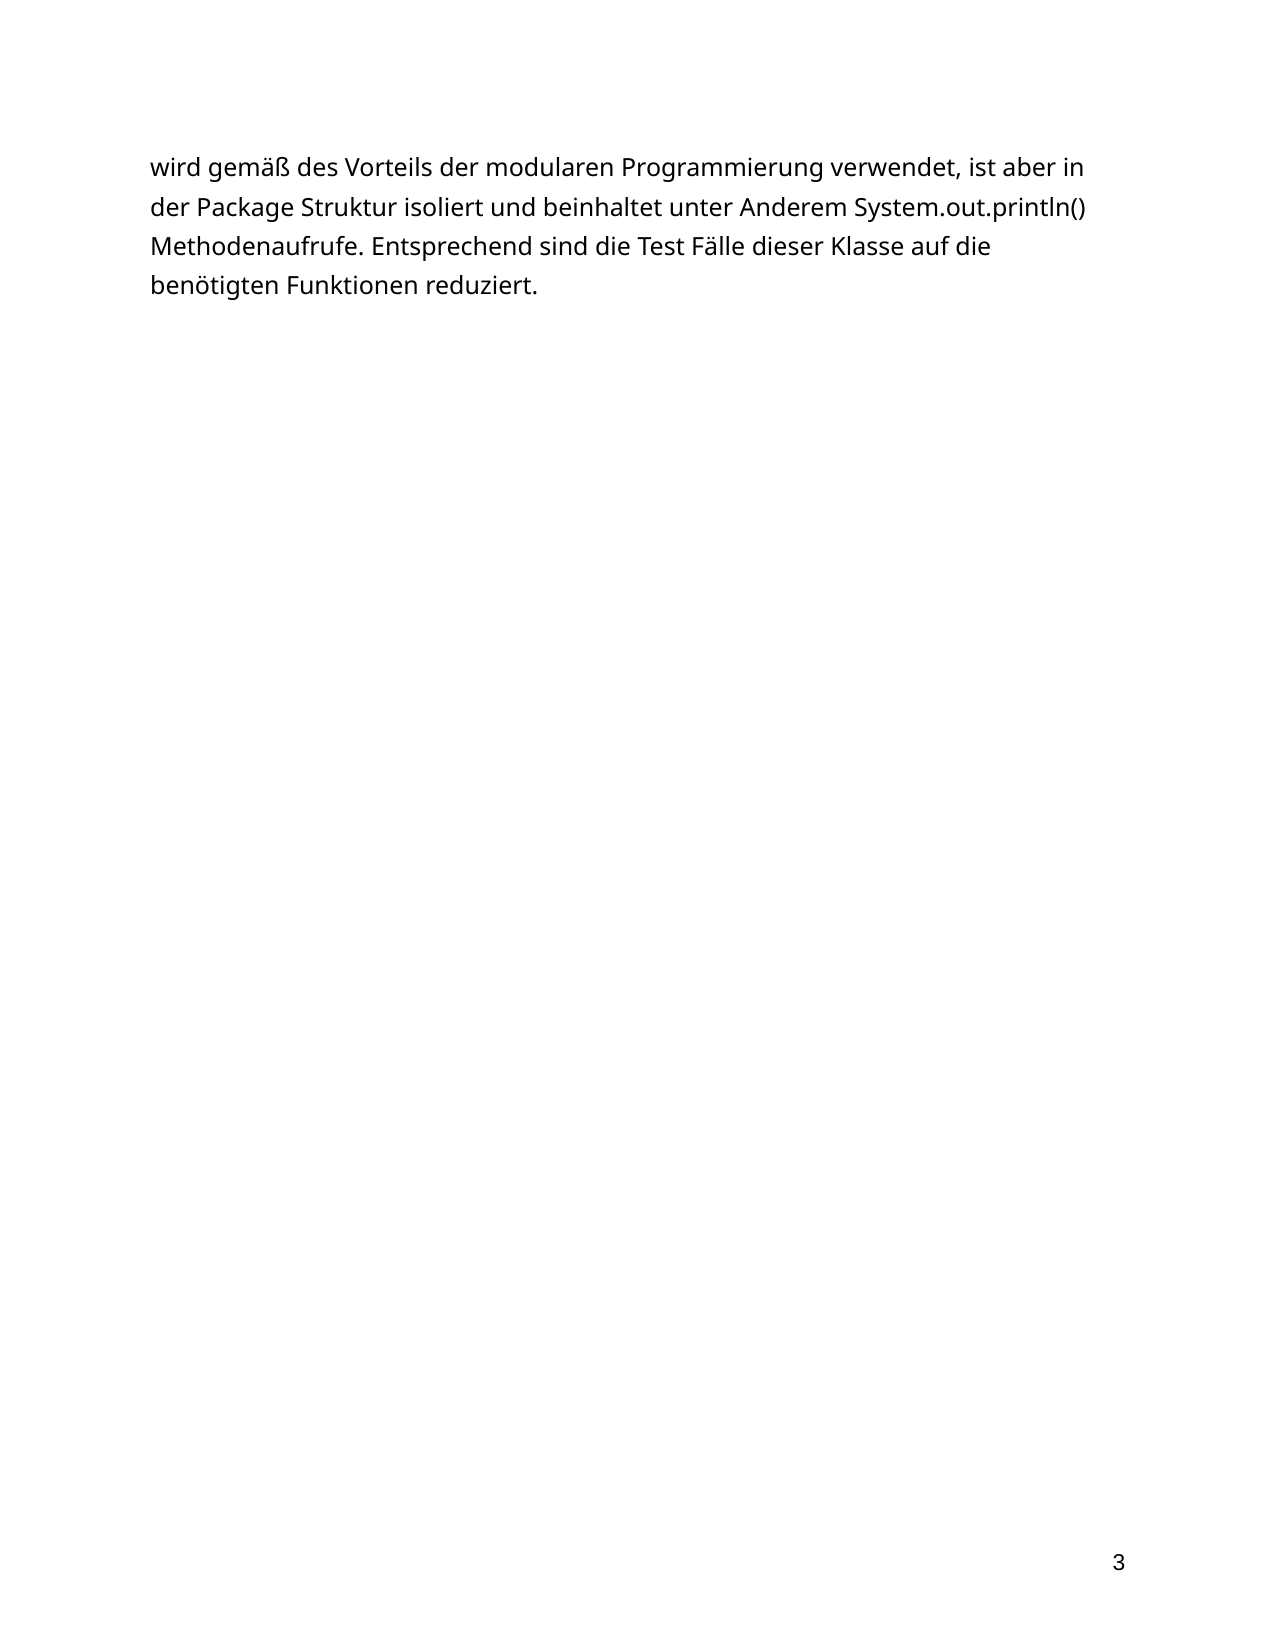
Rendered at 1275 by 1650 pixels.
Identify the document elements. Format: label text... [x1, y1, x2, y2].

text wird gemäß des Vorteils der modularen Programmierung verwendet, ist aber in der Package Struktur isoliert und beinhaltet unter Anderem System.out.println() Methodenaufrufe. Entsprechend sind die Test Fälle dieser Klasse auf die benötigten Funktionen reduziert. [150, 150, 1125, 302]
